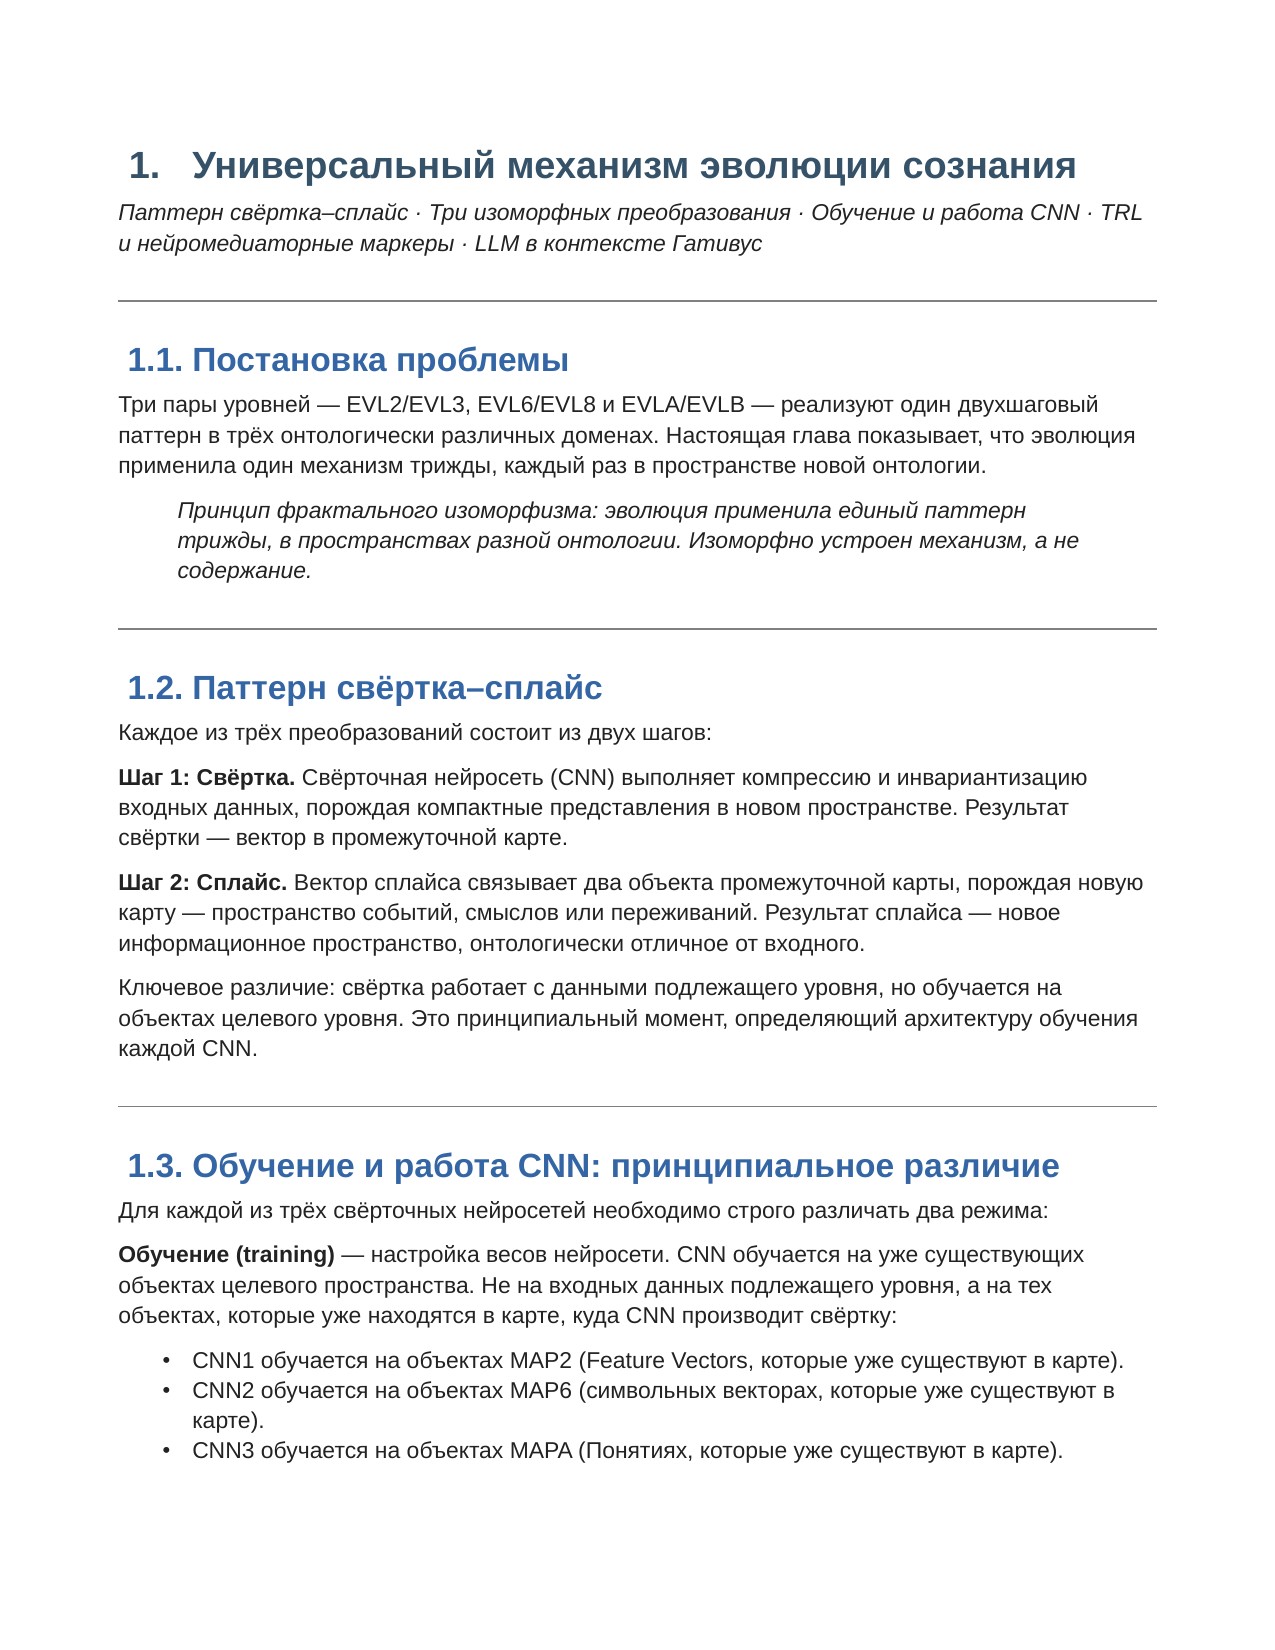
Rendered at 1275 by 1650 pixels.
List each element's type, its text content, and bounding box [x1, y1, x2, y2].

list CNN2 обучается на объектах MAP6 (символьных векторах, которые уже существуют в карте). [162, 1377, 1157, 1433]
subtitle Постановка проблемы [118, 340, 1157, 379]
text Принцип фрактального изоморфизма: эволюция применила единый паттерн трижды, в пространствах разной онтологии. Изоморфно устроен механизм, а не содержание. [177, 497, 1098, 583]
text Обучение (training) — настройка весов нейросети. CNN обучается на уже существующих объектах целевого пространства. Не на входных данных подлежащего уровня, а на тех объектах, которые уже находятся в карте, куда CNN производит свёртку: [118, 1241, 1157, 1328]
list CNN3 обучается на объектах MAPA (Понятиях, которые уже существуют в карте). [162, 1437, 1157, 1464]
text Шаг 2: Сплайс. Вектор сплайса связывает два объекта промежуточной карты, порождая новую карту — пространство событий, смыслов или переживаний. Результат сплайса — новое информационное пространство, онтологически отличное от входного. [118, 869, 1157, 956]
text Паттерн свёртка–сплайс · Три изоморфных преобразования · Обучение и работа CNN · TRL и нейромедиаторные маркеры · LLM в контексте Гативус [118, 199, 1157, 256]
subtitle Обучение и работа CNN: принципиальное различие [118, 1146, 1157, 1184]
subtitle Универсальный механизм эволюции сознания [118, 143, 1157, 187]
subtitle Паттерн свёртка–сплайс [118, 668, 1157, 707]
text Ключевое различие: свёртка работает с данными подлежащего уровня, но обучается на объектах целевого уровня. Это принципиальный момент, определяющий архитектуру обучения каждой CNN. [118, 974, 1157, 1061]
text Каждое из трёх преобразований состоит из двух шагов: [118, 719, 1157, 745]
text Для каждой из трёх свёрточных нейросетей необходимо строго различать два режима: [118, 1197, 1157, 1223]
text Три пары уровней — EVL2/EVL3, EVL6/EVL8 и EVLA/EVLB — реализуют один двухшаговый паттерн в трёх онтологически различных доменах. Настоящая глава показывает, что эволюция применила один механизм трижды, каждый раз в пространстве новой онтологии. [118, 391, 1157, 478]
text Шаг 1: Свёртка. Свёрточная нейросеть (CNN) выполняет компрессию и инвариантизацию входных данных, порождая компактные представления в новом пространстве. Результат свёртки — вектор в промежуточной карте. [118, 764, 1157, 851]
list CNN1 обучается на объектах MAP2 (Feature Vectors, которые уже существуют в карте). [162, 1347, 1157, 1373]
